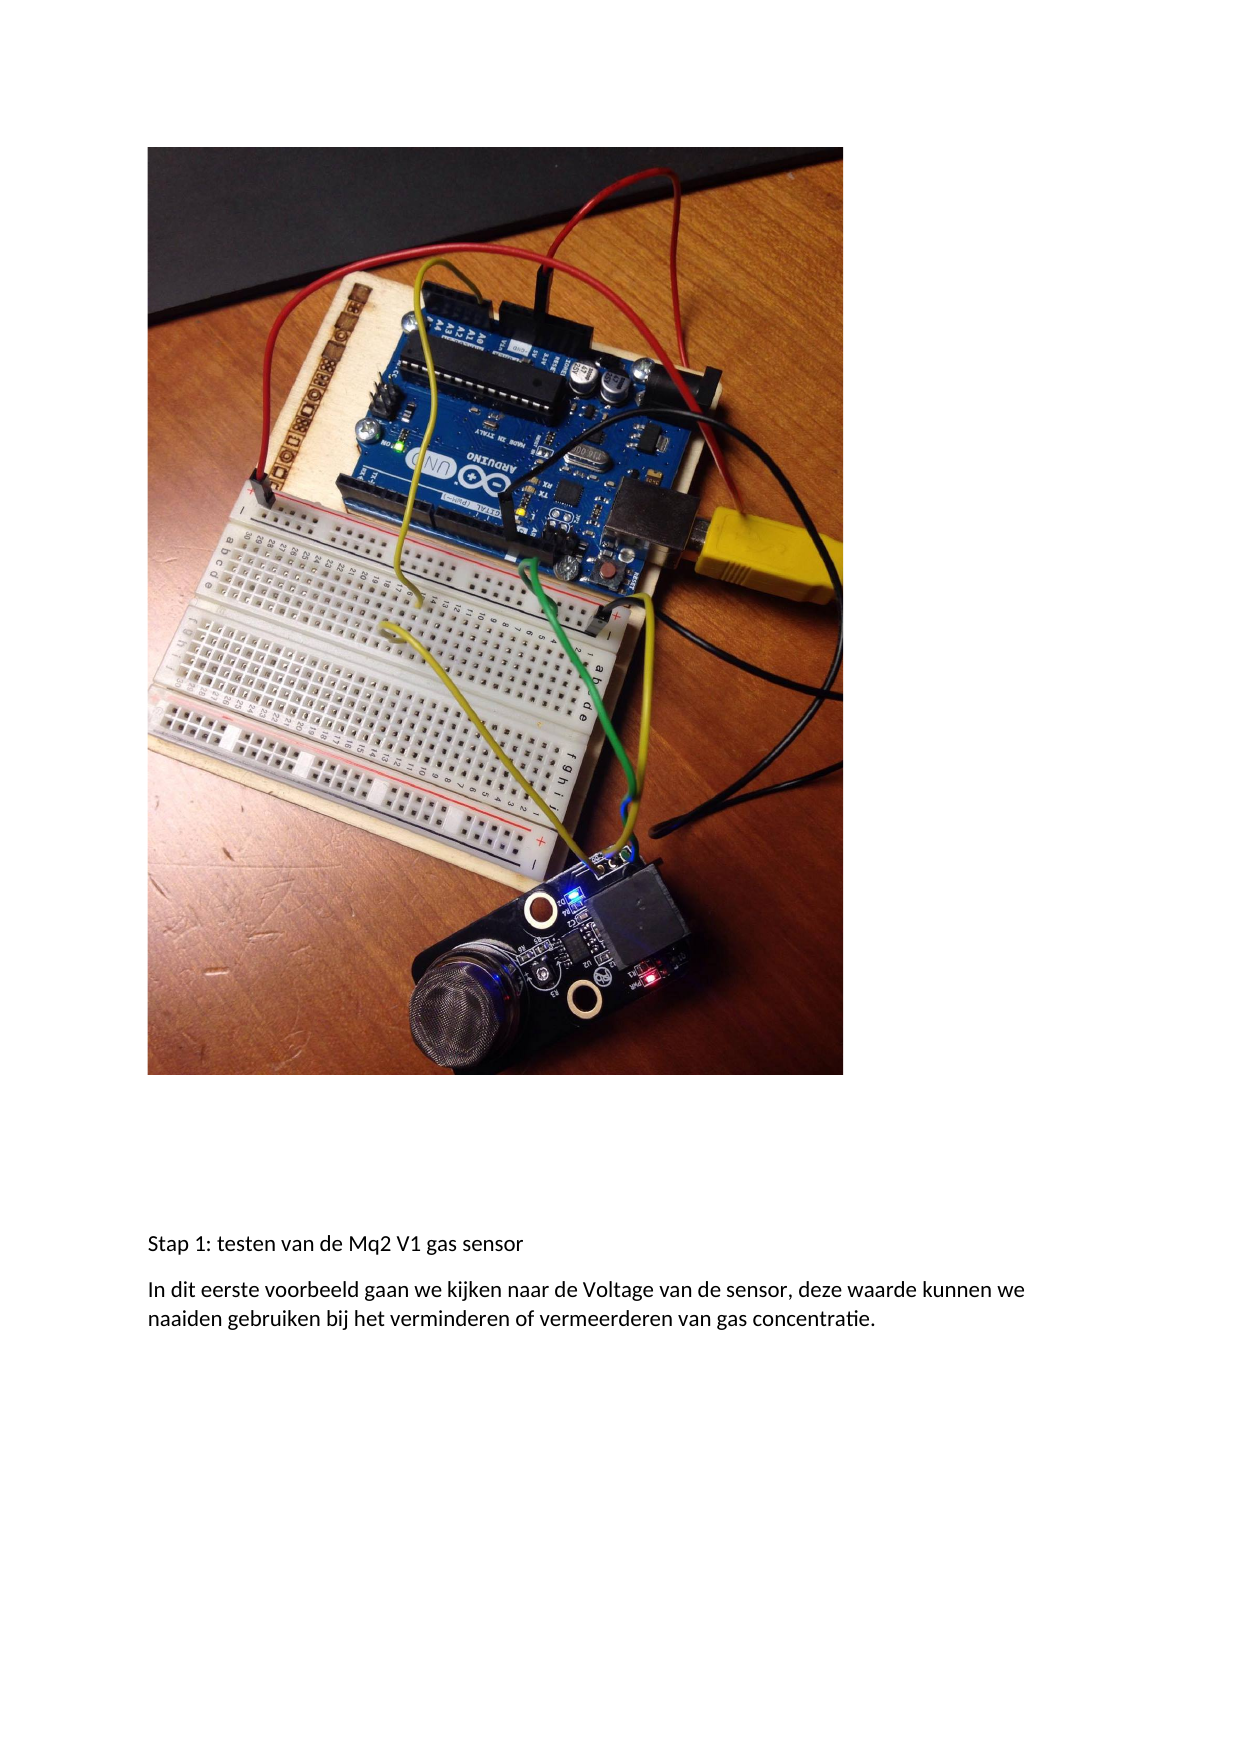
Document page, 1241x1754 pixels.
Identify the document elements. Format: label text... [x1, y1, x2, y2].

text In dit eerste voorbeeld gaan we kijken naar de Voltage van de sensor, deze waarde kunnen we naaiden gebruiken bij het verminderen of vermeerderen van gas concentratie. [148, 1275, 1093, 1332]
text Stap 1: testen van de Mq2 V1 gas sensor [148, 1229, 1093, 1257]
